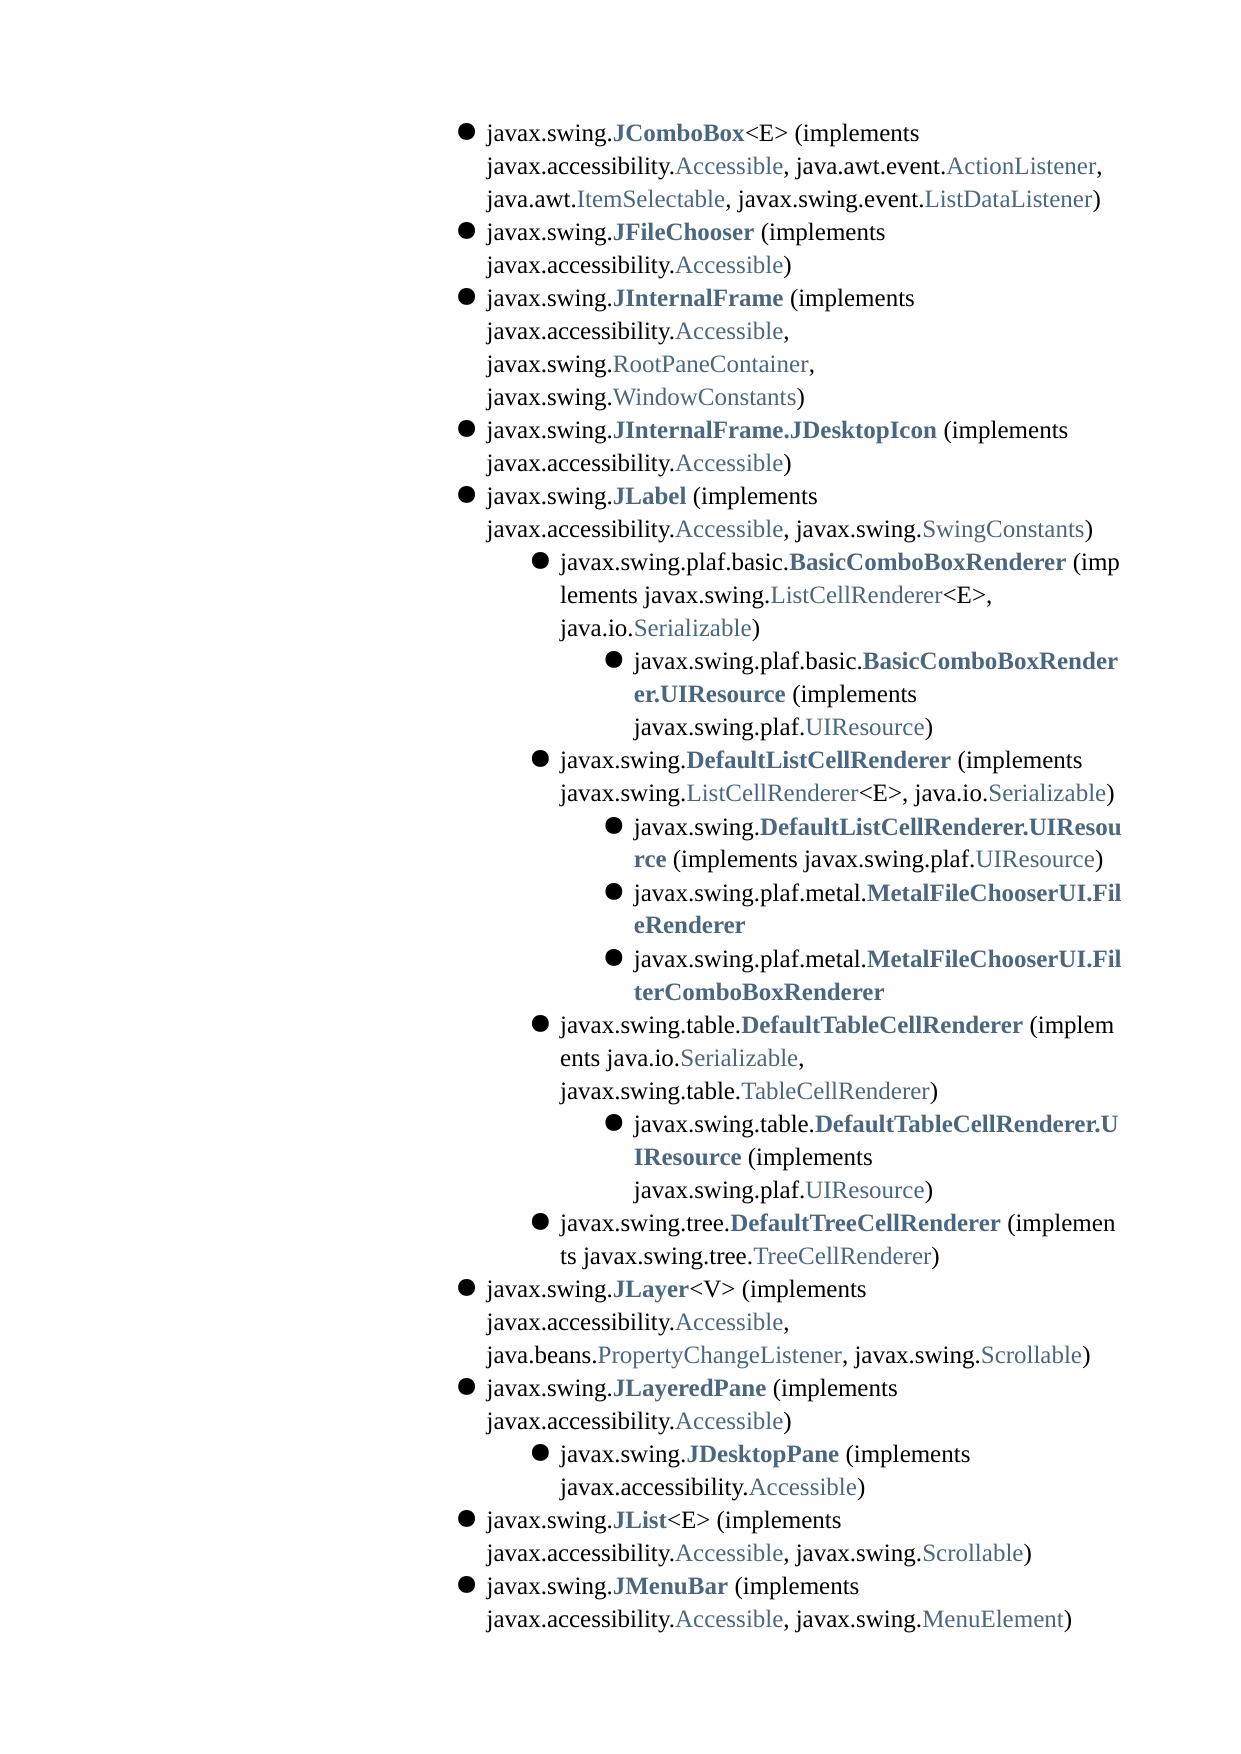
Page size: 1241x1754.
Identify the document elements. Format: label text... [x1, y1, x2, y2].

list javax.swing.tree.DefaultTreeCellRenderer (implements javax.swing.tree.TreeCellRenderer) [531, 1208, 1122, 1269]
list javax.swing.JMenuBar (implements javax.accessibility.Accessible, javax.swing.MenuElement) [457, 1571, 1122, 1633]
list javax.swing.JInternalFrame (implements javax.accessibility.Accessible, javax.swing.RootPaneContainer, javax.swing.WindowConstants) [457, 283, 1122, 411]
list javax.swing.JLabel (implements javax.accessibility.Accessible, javax.swing.SwingConstants) [457, 481, 1122, 543]
list javax.swing.JFileChooser (implements javax.accessibility.Accessible) [457, 217, 1122, 279]
list javax.swing.JComboBox<E> (implements javax.accessibility.Accessible, java.awt.event.ActionListener, java.awt.ItemSelectable, javax.swing.event.ListDataListener) [457, 118, 1122, 213]
list javax.swing.DefaultListCellRenderer.UIResource (implements javax.swing.plaf.UIResource) [604, 812, 1122, 873]
list javax.swing.table.DefaultTableCellRenderer (implements java.io.Serializable, javax.swing.table.TableCellRenderer) [531, 1010, 1122, 1104]
list javax.swing.JInternalFrame.JDesktopIcon (implements javax.accessibility.Accessible) [457, 415, 1122, 477]
list javax.swing.JLayeredPane (implements javax.accessibility.Accessible) [457, 1373, 1122, 1435]
list javax.swing.plaf.metal.MetalFileChooserUI.FilterComboBoxRenderer [604, 944, 1122, 1005]
list javax.swing.plaf.basic.BasicComboBoxRenderer (implements javax.swing.ListCellRenderer<E>, java.io.Serializable) [531, 547, 1122, 642]
list javax.swing.plaf.metal.MetalFileChooserUI.FileRenderer [604, 878, 1122, 939]
list javax.swing.JLayer<V> (implements javax.accessibility.Accessible, java.beans.PropertyChangeListener, javax.swing.Scrollable) [457, 1274, 1122, 1369]
list javax.swing.JList<E> (implements javax.accessibility.Accessible, javax.swing.Scrollable) [457, 1505, 1122, 1567]
list javax.swing.table.DefaultTableCellRenderer.UIResource (implements javax.swing.plaf.UIResource) [604, 1109, 1122, 1203]
list javax.swing.JDesktopPane (implements javax.accessibility.Accessible) [531, 1439, 1122, 1501]
list javax.swing.plaf.basic.BasicComboBoxRenderer.UIResource (implements javax.swing.plaf.UIResource) [604, 646, 1122, 741]
list javax.swing.DefaultListCellRenderer (implements javax.swing.ListCellRenderer<E>, java.io.Serializable) [531, 746, 1122, 807]
